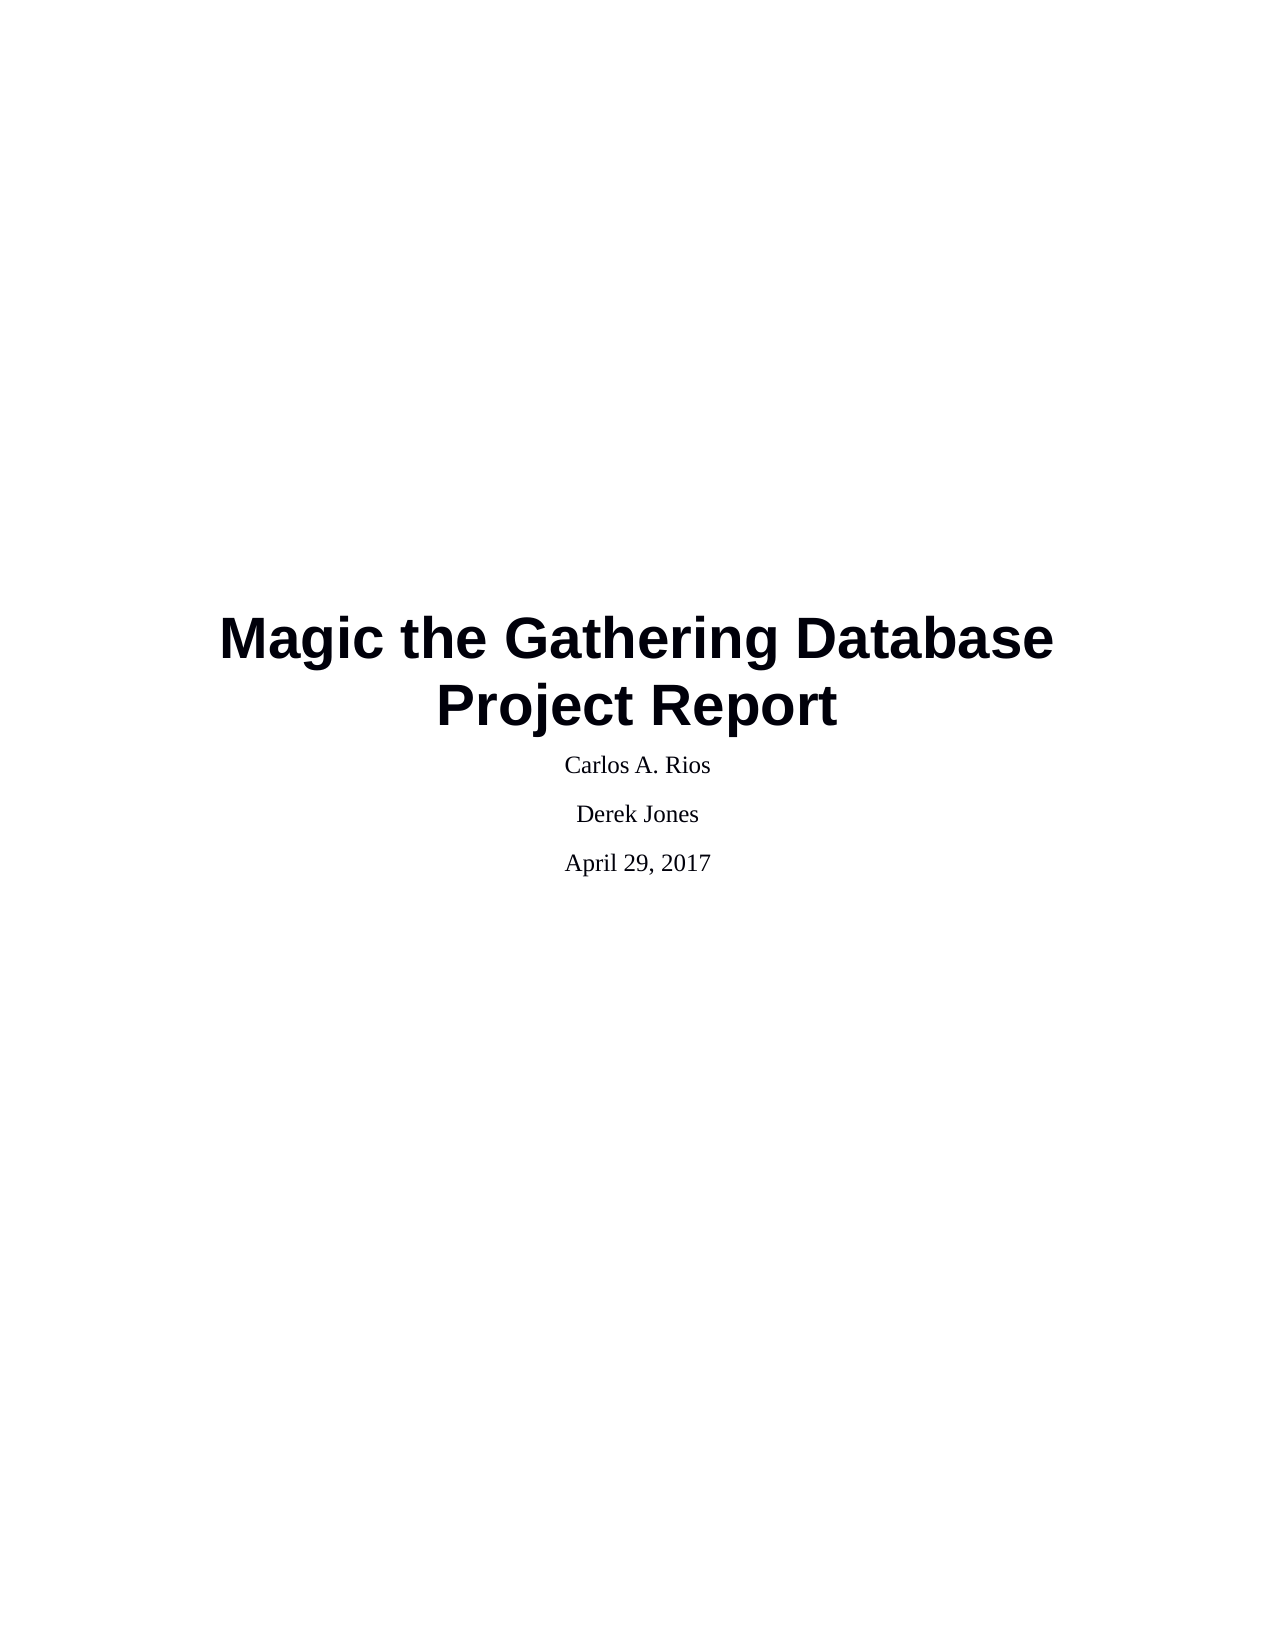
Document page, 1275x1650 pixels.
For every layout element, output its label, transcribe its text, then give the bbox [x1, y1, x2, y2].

text April 29, 2017 [118, 848, 1157, 877]
text Carlos A. Rios [118, 750, 1157, 779]
title Magic the Gathering Database Project Report [118, 603, 1157, 738]
text Derek Jones [118, 799, 1157, 828]
